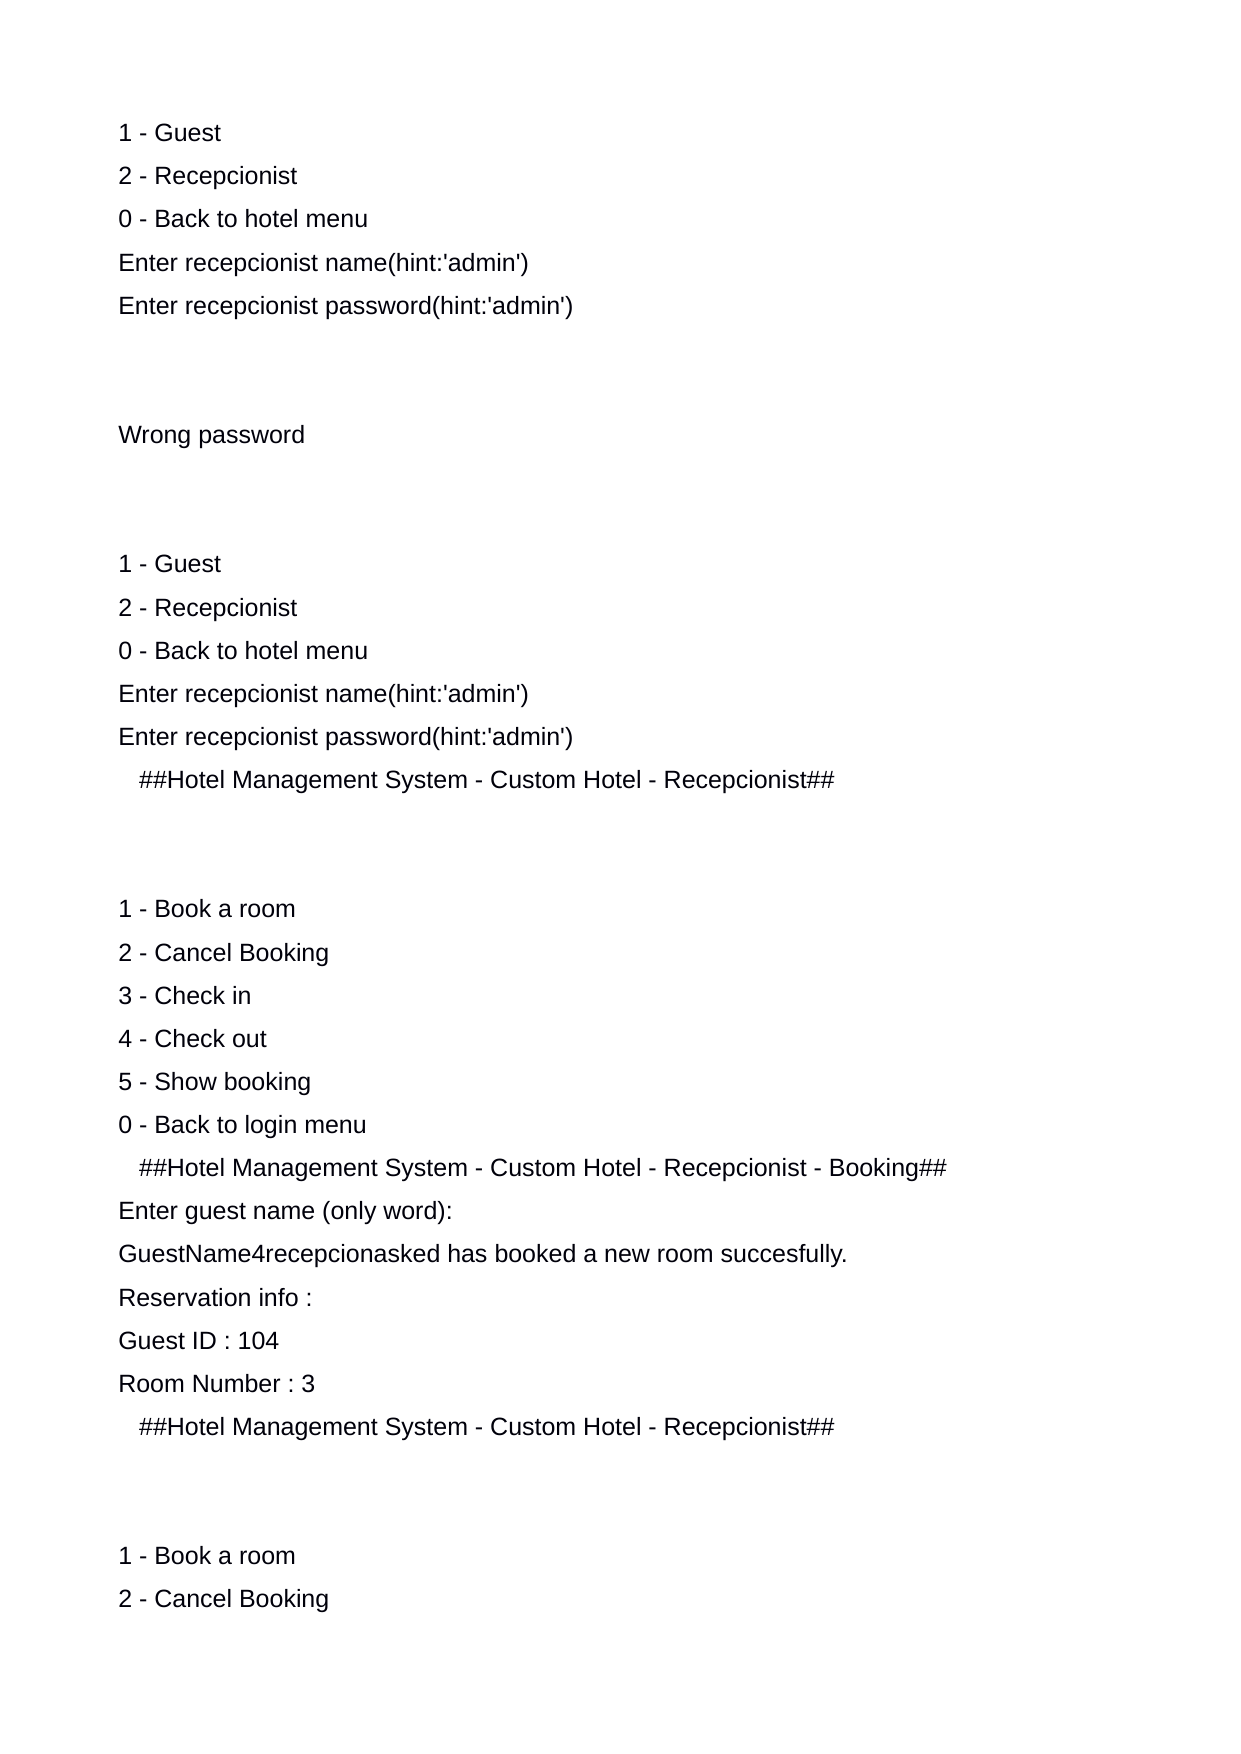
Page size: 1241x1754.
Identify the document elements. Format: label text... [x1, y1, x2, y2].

text 0 - Back to login menu [118, 1110, 1122, 1139]
text 0 - Back to hotel menu [118, 636, 1122, 664]
text 5 - Show booking [118, 1067, 1122, 1096]
text 4 - Check out [118, 1024, 1122, 1052]
text 2 - Recepcionist [118, 592, 1122, 621]
text Enter recepcionist name(hint:'admin') [118, 247, 1122, 276]
text ##Hotel Management System - Custom Hotel - Recepcionist## [118, 765, 1122, 794]
text 3 - Check in [118, 981, 1122, 1009]
text 1 - Guest [118, 118, 1122, 147]
text Guest ID : 104 [118, 1326, 1122, 1354]
text Reservation info : [118, 1282, 1122, 1311]
text 0 - Back to hotel menu [118, 204, 1122, 233]
text Enter recepcionist name(hint:'admin') [118, 679, 1122, 707]
text 2 - Cancel Booking [118, 1584, 1122, 1613]
text 1 - Guest [118, 549, 1122, 578]
text Enter guest name (only word): [118, 1196, 1122, 1225]
text Room Number : 3 [118, 1369, 1122, 1397]
text 1 - Book a room [118, 1541, 1122, 1570]
text 2 - Recepcionist [118, 161, 1122, 190]
text ##Hotel Management System - Custom Hotel - Recepcionist## [118, 1412, 1122, 1441]
text ##Hotel Management System - Custom Hotel - Recepcionist - Booking## [118, 1153, 1122, 1182]
text Enter recepcionist password(hint:'admin') [118, 722, 1122, 751]
text Enter recepcionist password(hint:'admin') [118, 291, 1122, 319]
text Wrong password [118, 420, 1122, 449]
text GuestName4recepcionasked has booked a new room succesfully. [118, 1239, 1122, 1268]
text 1 - Book a room [118, 894, 1122, 923]
text 2 - Cancel Booking [118, 937, 1122, 966]
